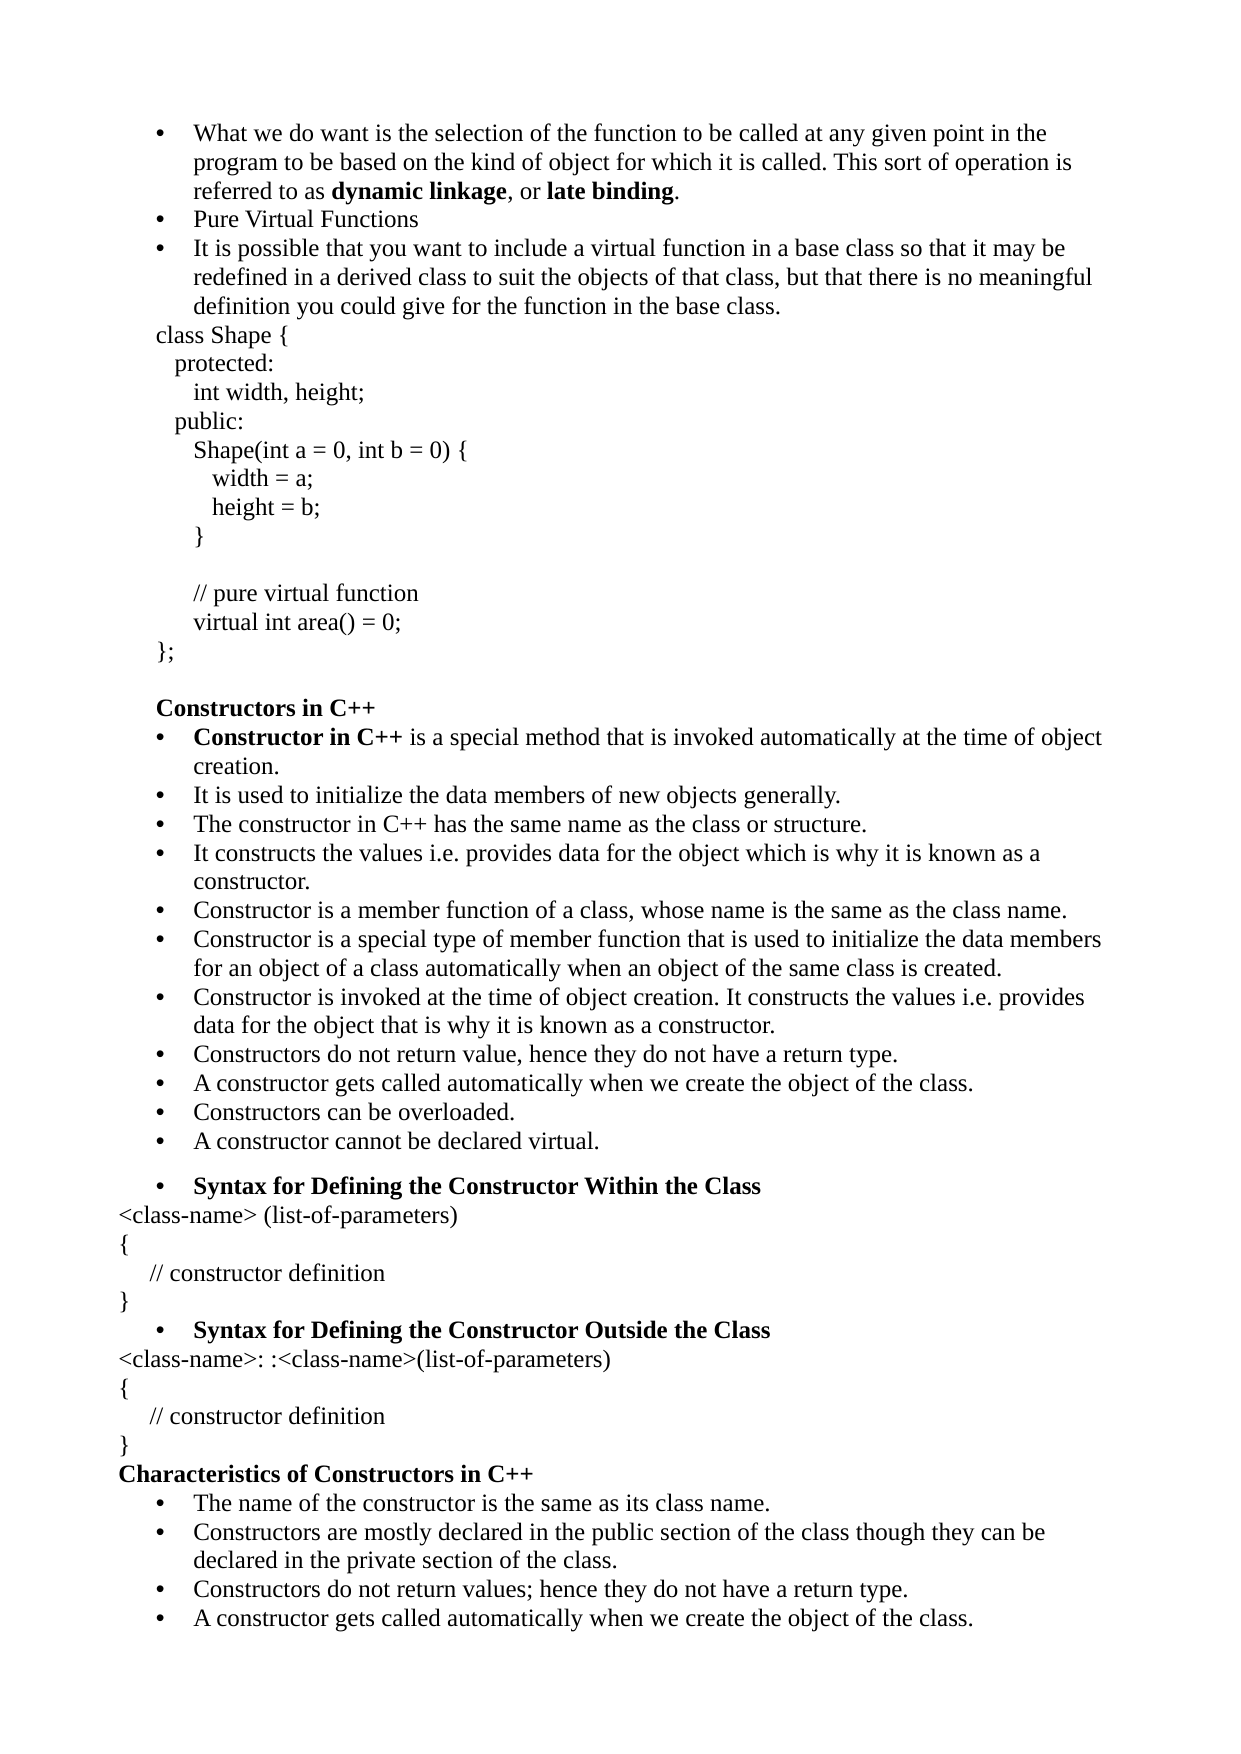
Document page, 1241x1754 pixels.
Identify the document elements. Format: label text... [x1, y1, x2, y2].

text // pure virtual function [156, 578, 1122, 607]
text <class-name>: :<class-name>(list-of-parameters) [118, 1344, 1122, 1373]
list The constructor in C++ has the same name as the class or structure. [156, 809, 1122, 837]
text width = a; [156, 463, 1122, 492]
list A constructor gets called automatically when we create the object of the class. [156, 1068, 1122, 1097]
text class Shape { [156, 320, 1122, 348]
list Constructor in C++ is a special method that is invoked automatically at the time of object creation. [156, 722, 1122, 780]
list Constructors are mostly declared in the public section of the class though they can be declared in the private section of the class. [156, 1517, 1122, 1574]
text int width, height; [156, 377, 1122, 406]
text <class-name> (list-of-parameters) [118, 1200, 1122, 1229]
list Constructor is a member function of a class, whose name is the same as the class name. [156, 895, 1122, 924]
text { [118, 1229, 1122, 1258]
list Constructors do not return values; hence they do not have a return type. [156, 1574, 1122, 1603]
list Syntax for Defining the Constructor Outside the Class [156, 1315, 1122, 1344]
list Syntax for Defining the Constructor Within the Class [156, 1171, 1122, 1200]
text }; [156, 636, 1122, 665]
list Constructor is a special type of member function that is used to initialize the data members for an object of a class automatically when an object of the same class is created. [156, 924, 1122, 982]
list Constructors do not return value, hence they do not have a return type. [156, 1039, 1122, 1068]
list It is used to initialize the data members of new objects generally. [156, 780, 1122, 809]
text } [118, 1286, 1122, 1315]
text // constructor definition [118, 1258, 1122, 1286]
list A constructor gets called automatically when we create the object of the class. [156, 1603, 1122, 1632]
text protected: [156, 348, 1122, 377]
list Constructors can be overloaded. [156, 1097, 1122, 1126]
list It is possible that you want to include a virtual function in a base class so that it may be redefined in a derived class to suit the objects of that class, but that there is no meaningful definition you could give for the function in the base class. [156, 233, 1122, 320]
text { [118, 1373, 1122, 1401]
text virtual int area() = 0; [156, 607, 1122, 636]
list Constructor is invoked at the time of object creation. It constructs the values i.e. provides data for the object that is why it is known as a constructor. [156, 982, 1122, 1039]
list It constructs the values i.e. provides data for the object which is why it is known as a constructor. [156, 837, 1122, 895]
text } [156, 521, 1122, 550]
text Constructors in C++ [156, 693, 1122, 722]
list The name of the constructor is the same as its class name. [156, 1488, 1122, 1517]
list What we do want is the selection of the function to be called at any given point in the program to be based on the kind of object for which it is called. This sort of operation is referred to as dynamic linkage, or late binding. [156, 118, 1122, 204]
text Characteristics of Constructors in C++ [118, 1459, 1122, 1488]
list A constructor cannot be declared virtual. [156, 1126, 1122, 1154]
list Pure Virtual Functions [156, 204, 1122, 233]
text public: [156, 406, 1122, 435]
text } [118, 1430, 1122, 1459]
text // constructor definition [118, 1401, 1122, 1430]
text Shape(int a = 0, int b = 0) { [156, 435, 1122, 463]
text height = b; [156, 492, 1122, 521]
